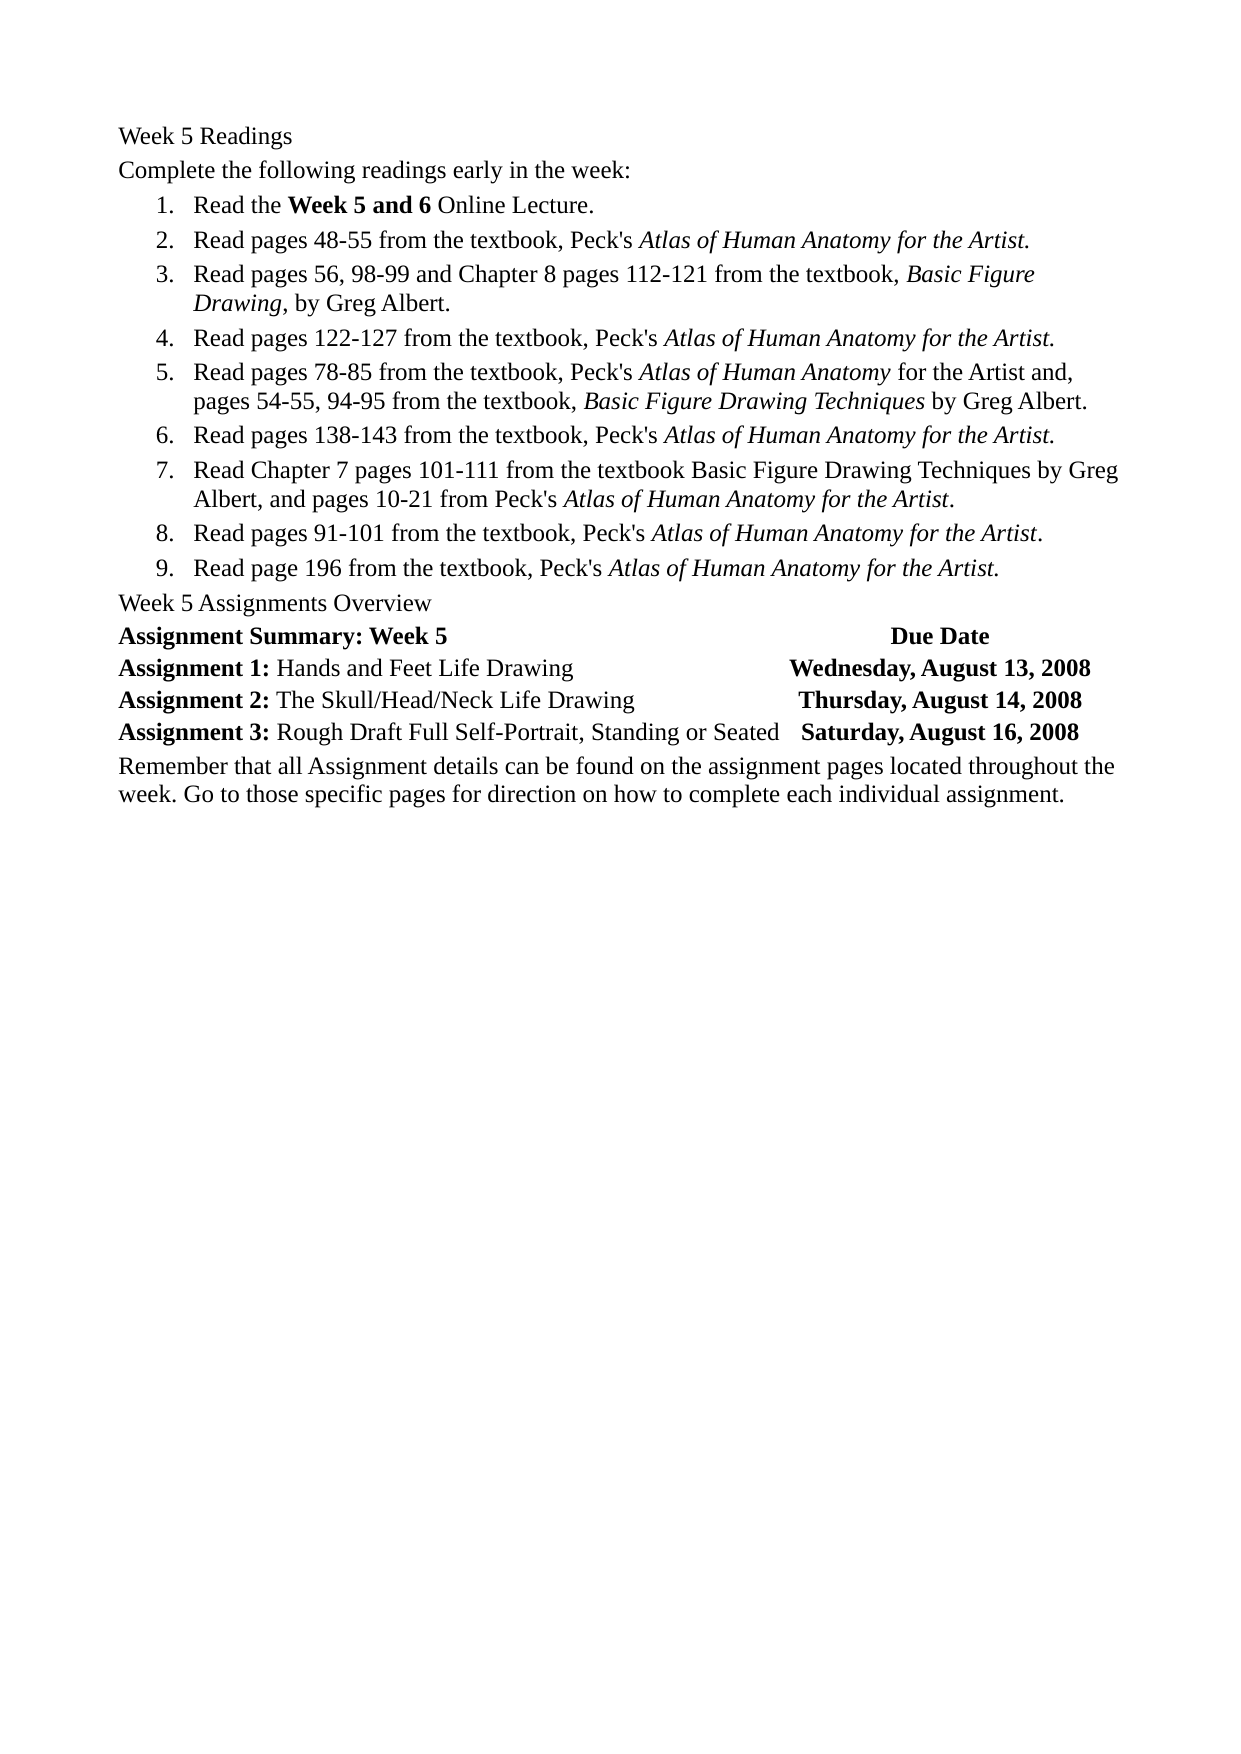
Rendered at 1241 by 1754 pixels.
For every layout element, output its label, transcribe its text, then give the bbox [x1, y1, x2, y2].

table_cell Wednesday, August 13, 2008 [786, 651, 1100, 683]
table_header Assignment Summary: Week 5 [117, 619, 786, 651]
list Read pages 122-127 from the textbook, Peck's Atlas of Human Anatomy for the Artist. [156, 323, 1122, 351]
table_header Due Date [786, 619, 1100, 651]
table_cell Assignment 2: The Skull/Head/Neck Life Drawing [117, 683, 786, 716]
table_cell Assignment 1: Hands and Feet Life Drawing [117, 651, 786, 683]
list Read pages 138-143 from the textbook, Peck's Atlas of Human Anatomy for the Artist. [156, 421, 1122, 449]
list Read page 196 from the textbook, Peck's Atlas of Human Anatomy for the Artist. [156, 553, 1122, 582]
list Read pages 56, 98-99 and Chapter 8 pages 112-121 from the textbook, Basic Figure Drawing, by Greg Albert. [156, 259, 1122, 317]
list Read pages 91-101 from the textbook, Peck's Atlas of Human Anatomy for the Artist. [156, 518, 1122, 547]
text Remember that all Assignment details can be found on the assignment pages located throughout the week. Go to those specific pages for direction on how to complete each individual assignment. [118, 751, 1122, 808]
list Read Chapter 7 pages 101-111 from the textbook Basic Figure Drawing Techniques by Greg Albert, and pages 10-21 from Peck's Atlas of Human Anatomy for the Artist. [156, 455, 1122, 513]
text Complete the following readings early in the week: [118, 156, 1122, 184]
text Week 5 Readings [118, 121, 1122, 150]
list Read pages 48-55 from the textbook, Peck's Atlas of Human Anatomy for the Artist. [156, 225, 1122, 253]
table_cell Saturday, August 16, 2008 [786, 716, 1100, 748]
list Read pages 78-85 from the textbook, Peck's Atlas of Human Anatomy for the Artist and, pages 54-55, 94-95 from the textbook, Basic Figure Drawing Techniques by Greg Albert. [156, 357, 1122, 415]
text Week 5 Assignments Overview [118, 588, 1122, 616]
table_cell Thursday, August 14, 2008 [786, 683, 1100, 716]
table_cell Assignment 3: Rough Draft Full Self-Portrait, Standing or Seated [117, 716, 786, 748]
list Read the Week 5 and 6 Online Lecture. [156, 190, 1122, 219]
